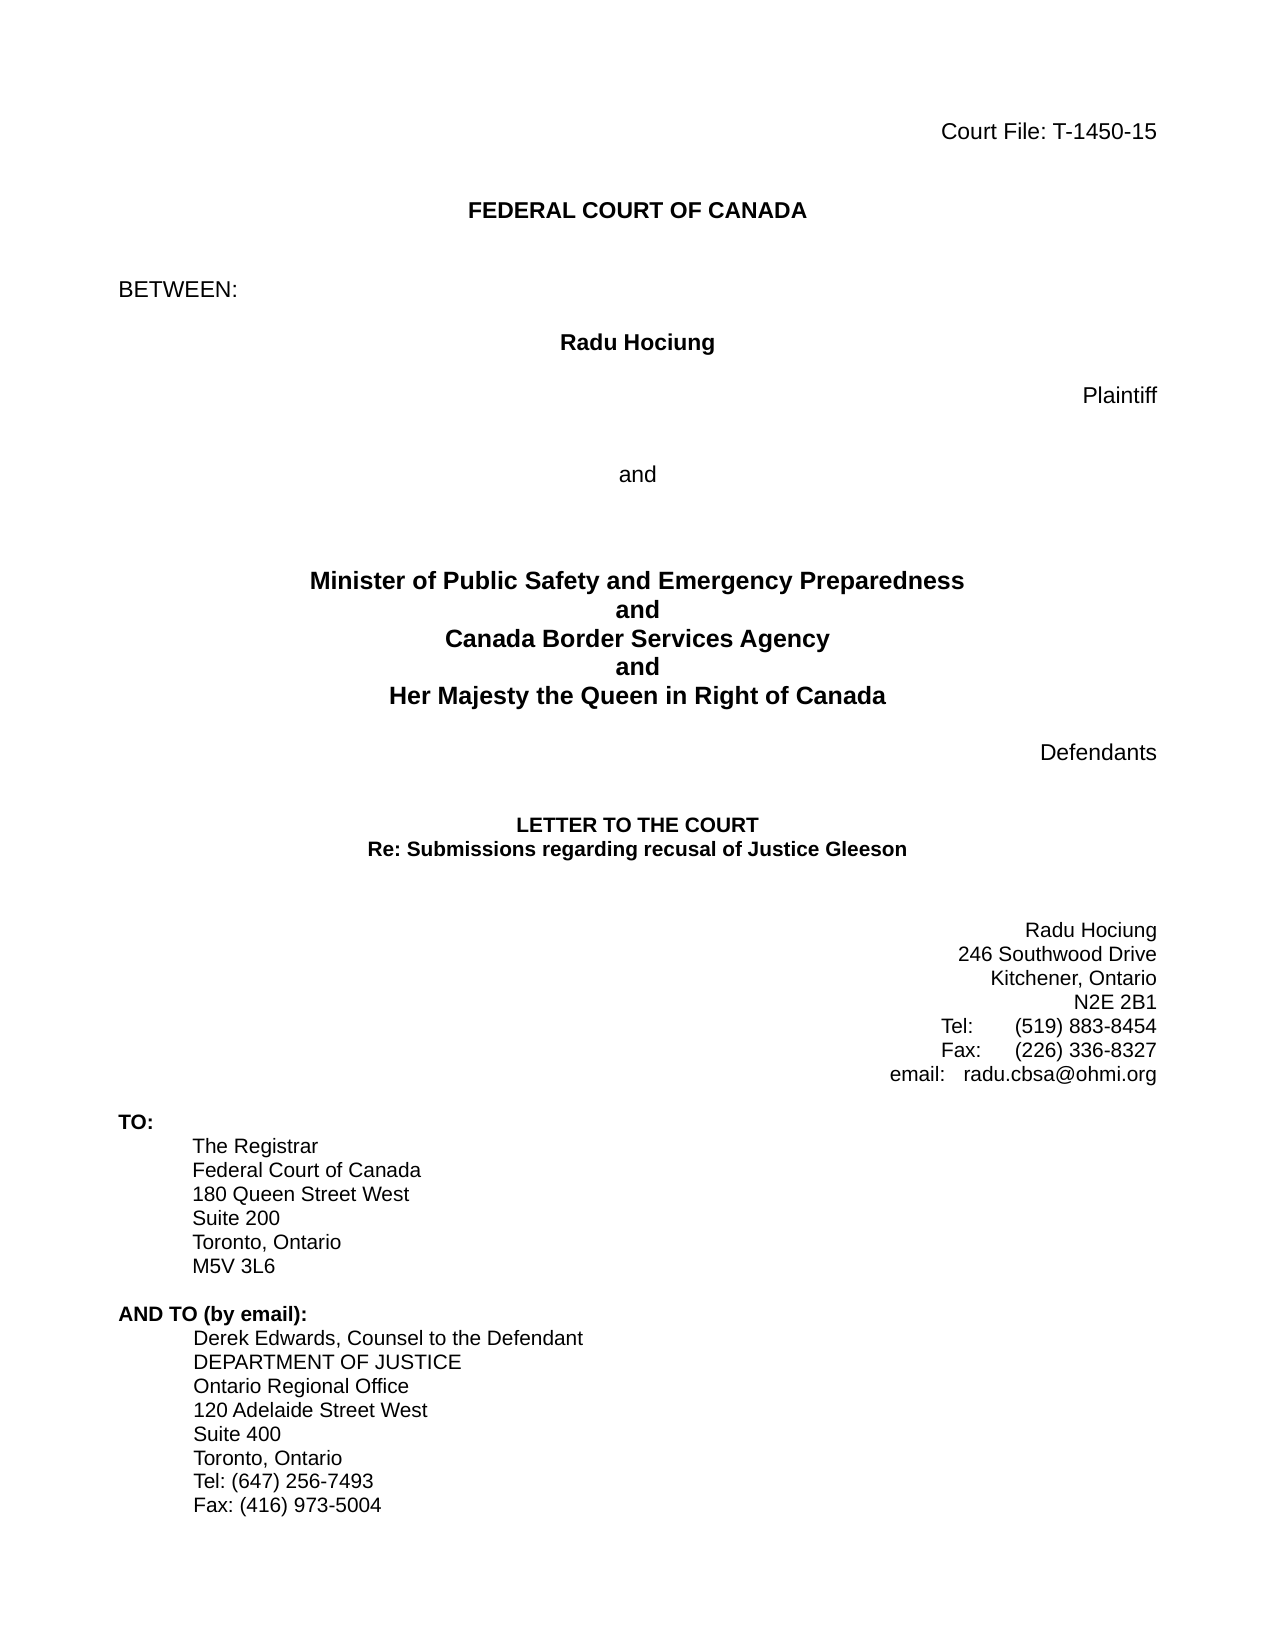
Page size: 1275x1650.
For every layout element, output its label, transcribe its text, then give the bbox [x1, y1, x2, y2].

text Re: Submissions regarding recusal of Justice Gleeson [118, 837, 1157, 861]
text email: radu.cbsa@ohmi.org [118, 1062, 1157, 1086]
text Radu Hociung [118, 329, 1157, 355]
text Defendants [118, 739, 1157, 765]
text N2E 2B1 [193, 990, 1157, 1014]
text FEDERAL COURT OF CANADA [118, 197, 1157, 223]
text 180 Queen Street West [192, 1182, 1157, 1206]
text Tel: (519) 883-8454 [118, 1014, 1157, 1038]
text Fax: (226) 336-8327 [118, 1038, 1157, 1062]
text Derek Edwards, Counsel to the Defendant [193, 1326, 1157, 1349]
text 120 Adelaide Street West [193, 1397, 1157, 1421]
text Canada Border Services Agency [118, 624, 1157, 652]
text M5V 3L6 [192, 1254, 1157, 1278]
text Tel: (647) 256-7493 [193, 1469, 1157, 1493]
text DEPARTMENT OF JUSTICE [193, 1349, 1157, 1373]
text Toronto, Ontario [193, 1445, 1157, 1469]
text The Registrar [192, 1134, 1157, 1158]
text Suite 200 [192, 1206, 1157, 1230]
text AND TO (by email): [118, 1302, 1157, 1326]
text Her Majesty the Queen in Right of Canada [118, 681, 1157, 710]
text Radu Hociung [118, 918, 1157, 942]
text Federal Court of Canada [192, 1158, 1157, 1182]
text and [118, 652, 1157, 681]
text Fax: (416) 973-5004 [193, 1493, 1157, 1517]
text and [118, 595, 1157, 624]
text Minister of Public Safety and Emergency Preparedness [118, 566, 1157, 595]
text TO: [118, 1110, 1157, 1134]
text LETTER TO THE COURT [118, 813, 1157, 837]
text Kitchener, Ontario [193, 966, 1157, 990]
text 246 Southwood Drive [193, 942, 1157, 966]
text Suite 400 [193, 1421, 1157, 1445]
text and [118, 461, 1157, 487]
text Court File: T-1450-15 [118, 118, 1157, 144]
text Plaintiff [118, 382, 1157, 408]
text Ontario Regional Office [193, 1373, 1157, 1397]
text BETWEEN: [118, 276, 1157, 303]
text Toronto, Ontario [192, 1230, 1157, 1254]
